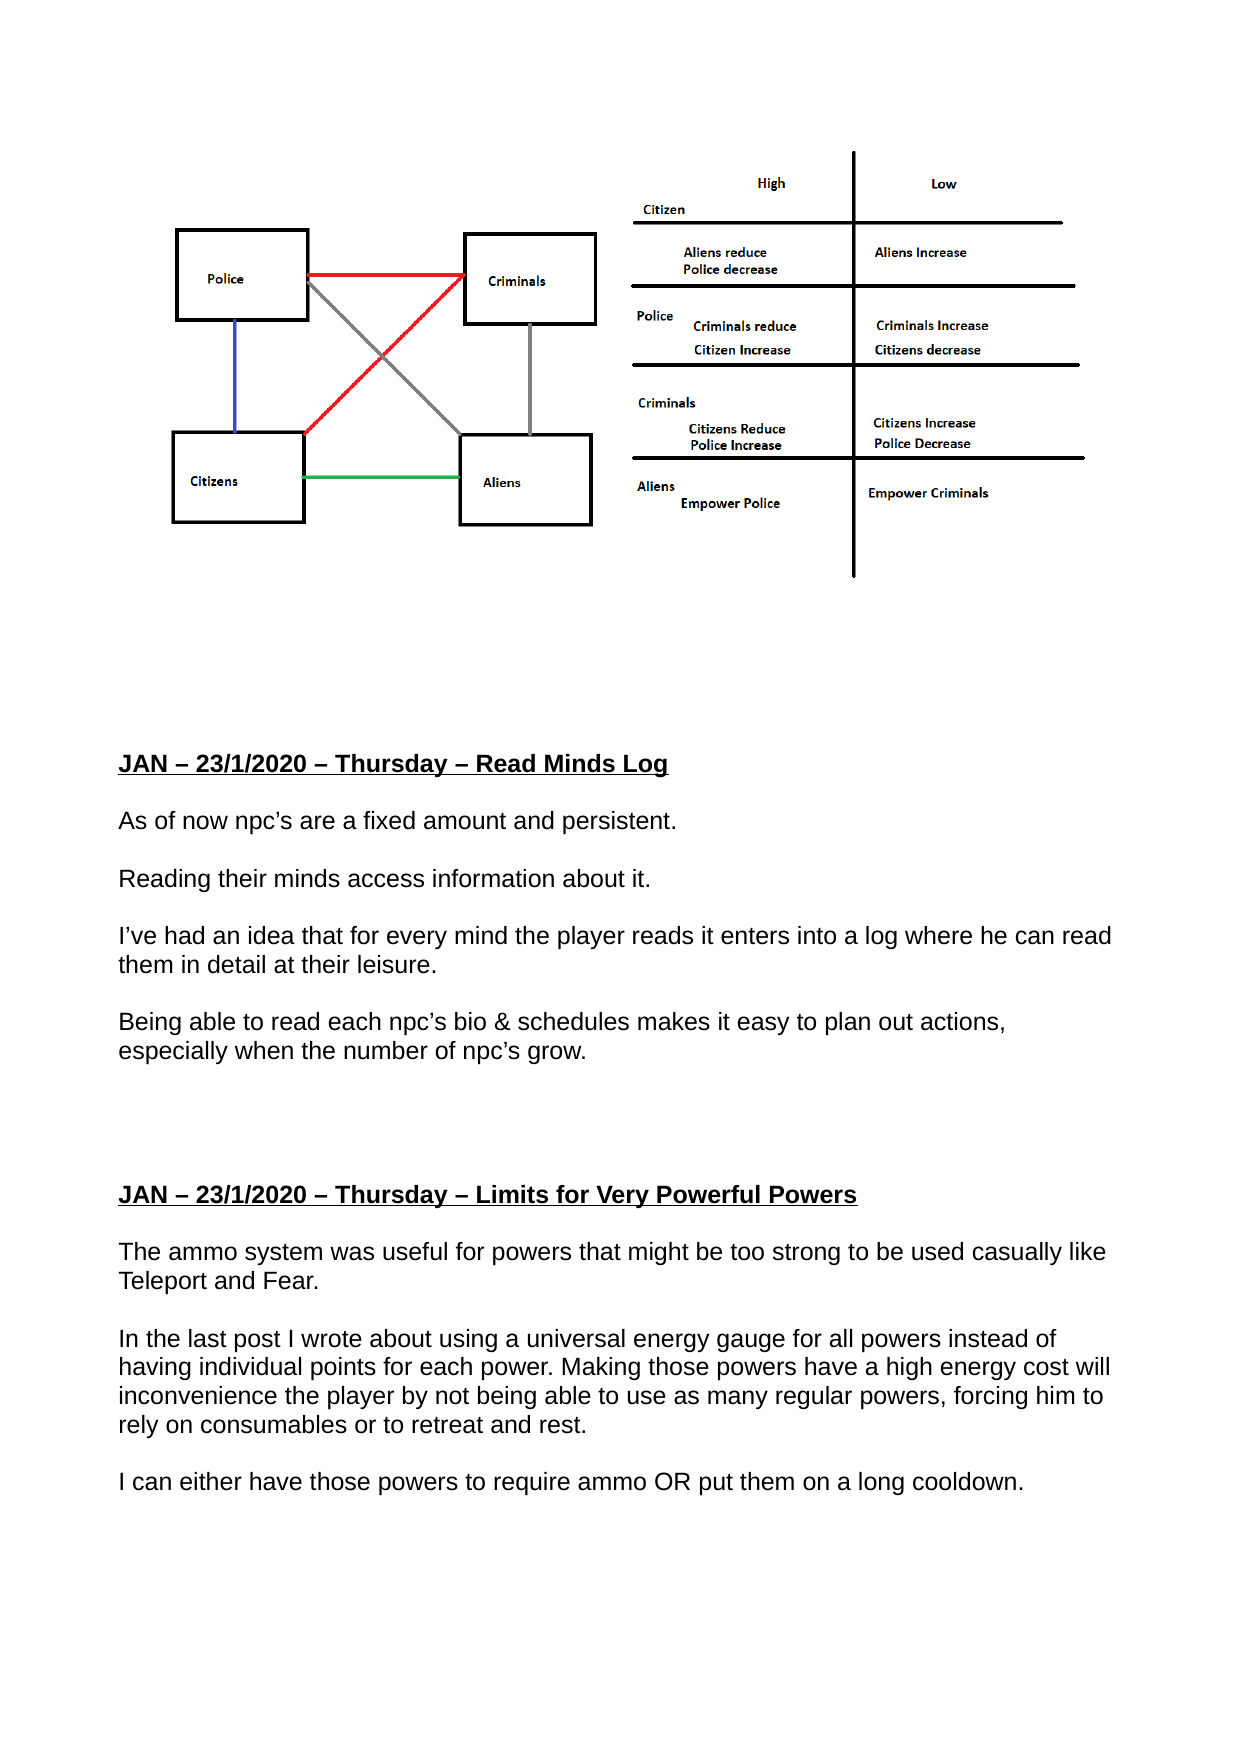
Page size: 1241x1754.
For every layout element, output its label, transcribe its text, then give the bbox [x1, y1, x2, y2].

text JAN – 23/1/2020 – Thursday – Limits for Very Powerful Powers [118, 1180, 1122, 1208]
text Being able to read each npc’s bio & schedules makes it easy to plan out actions, especially when the number of npc’s grow. [118, 1007, 1122, 1065]
text JAN – 23/1/2020 – Thursday – Read Minds Log [118, 748, 1122, 777]
text Reading their minds access information about it. [118, 863, 1122, 892]
text As of now npc’s are a fixed amount and persistent. [118, 806, 1122, 835]
text I can either have those powers to require ammo OR put them on a long cooldown. [118, 1467, 1122, 1496]
picture [107, 146, 1112, 605]
text I’ve had an idea that for every mind the player reads it enters into a log where he can read them in detail at their leisure. [118, 921, 1122, 978]
text The ammo system was useful for powers that might be too strong to be used casually like Teleport and Fear. [118, 1237, 1122, 1295]
text In the last post I wrote about using a universal energy gauge for all powers instead of having individual points for each power. Making those powers have a high energy cost will inconvenience the player by not being able to use as many regular powers, forcing him to rely on consumables or to retreat and rest. [118, 1323, 1122, 1438]
